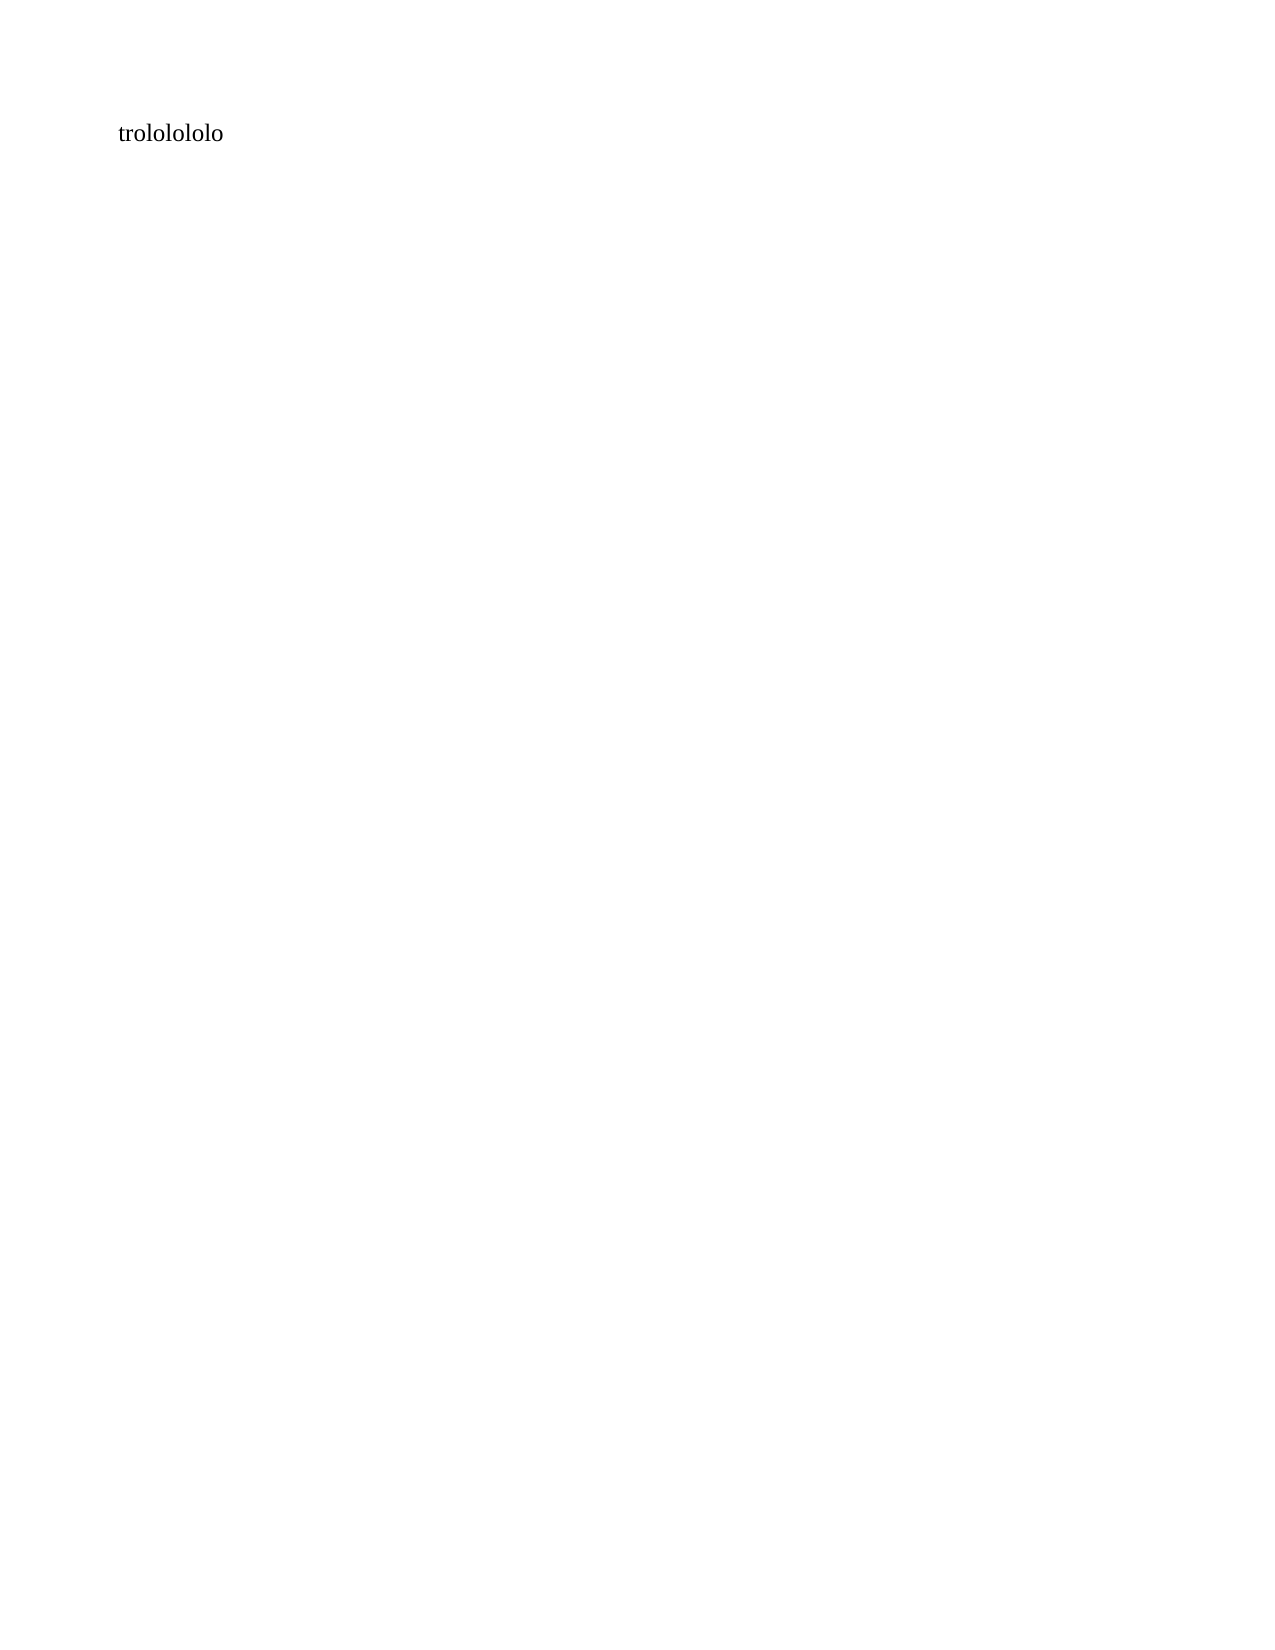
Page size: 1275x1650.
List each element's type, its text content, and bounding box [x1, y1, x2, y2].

text trololololo [118, 118, 1157, 147]
